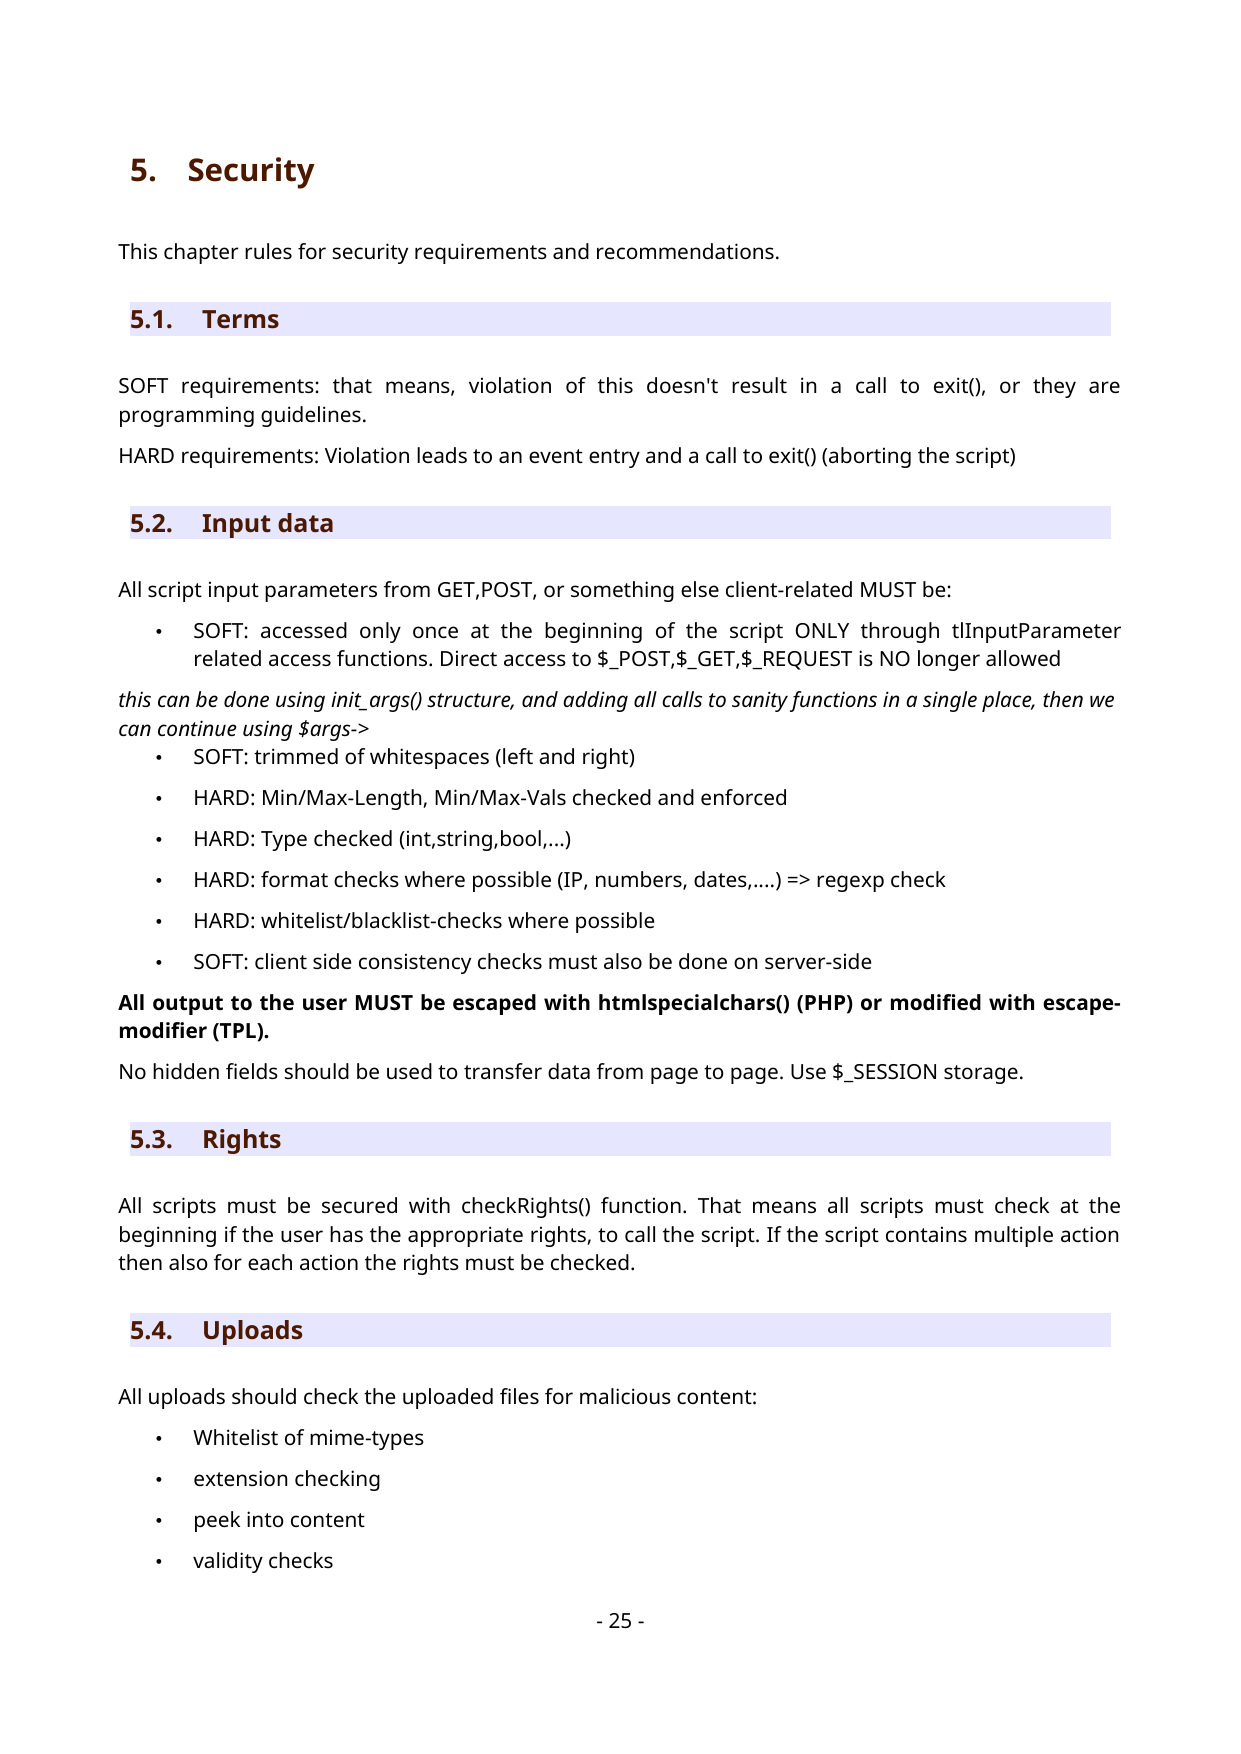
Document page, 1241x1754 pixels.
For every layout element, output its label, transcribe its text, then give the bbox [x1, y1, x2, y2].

list HARD: format checks where possible (IP, numbers, dates,....) => regexp check [156, 865, 1122, 893]
list HARD: Min/Max-Length, Min/Max-Vals checked and enforced [156, 783, 1122, 812]
text This chapter rules for security requirements and recommendations. [118, 237, 1122, 266]
list validity checks [156, 1546, 1122, 1574]
text All output to the user MUST be escaped with htmlspecialchars() (PHP) or modified with escape-modifier (TPL). [118, 988, 1122, 1045]
subtitle Rights [130, 1122, 1111, 1156]
list peek into content [156, 1505, 1122, 1533]
subtitle Input data [130, 506, 1111, 539]
list SOFT: client side consistency checks must also be done on server-side [156, 947, 1122, 975]
list HARD: Type checked (int,string,bool,...) [156, 824, 1122, 852]
list HARD: whitelist/blacklist-checks where possible [156, 906, 1122, 934]
text No hidden fields should be used to transfer data from page to page. Use $_SESSION storage. [118, 1057, 1122, 1086]
text this can be done using init_args() structure, and adding all calls to sanity functions in a single place, then we can continue using $args-> [118, 685, 1122, 742]
subtitle Security [130, 148, 1111, 190]
subtitle Terms [130, 302, 1111, 336]
subtitle Uploads [130, 1313, 1111, 1347]
list SOFT: trimmed of whitespaces (left and right) [156, 742, 1122, 771]
list SOFT: accessed only once at the beginning of the script ONLY through tlInputParameter related access functions. Direct access to $_POST,$_GET,$_REQUEST is NO longer allowed [156, 616, 1122, 673]
text HARD requirements: Violation leads to an event entry and a call to exit() (aborting the script) [118, 441, 1122, 469]
text All script input parameters from GET,POST, or something else client-related MUST be: [118, 575, 1122, 603]
text All uploads should check the uploaded files for malicious content: [118, 1382, 1122, 1411]
text All scripts must be secured with checkRights() function. That means all scripts must check at the beginning if the user has the appropriate rights, to call the script. If the script contains multiple action then also for each action the rights must be checked. [118, 1191, 1122, 1277]
text SOFT requirements: that means, violation of this doesn't result in a call to exit(), or they are programming guidelines. [118, 372, 1122, 428]
list Whitelist of mime-types [156, 1423, 1122, 1452]
list extension checking [156, 1464, 1122, 1492]
